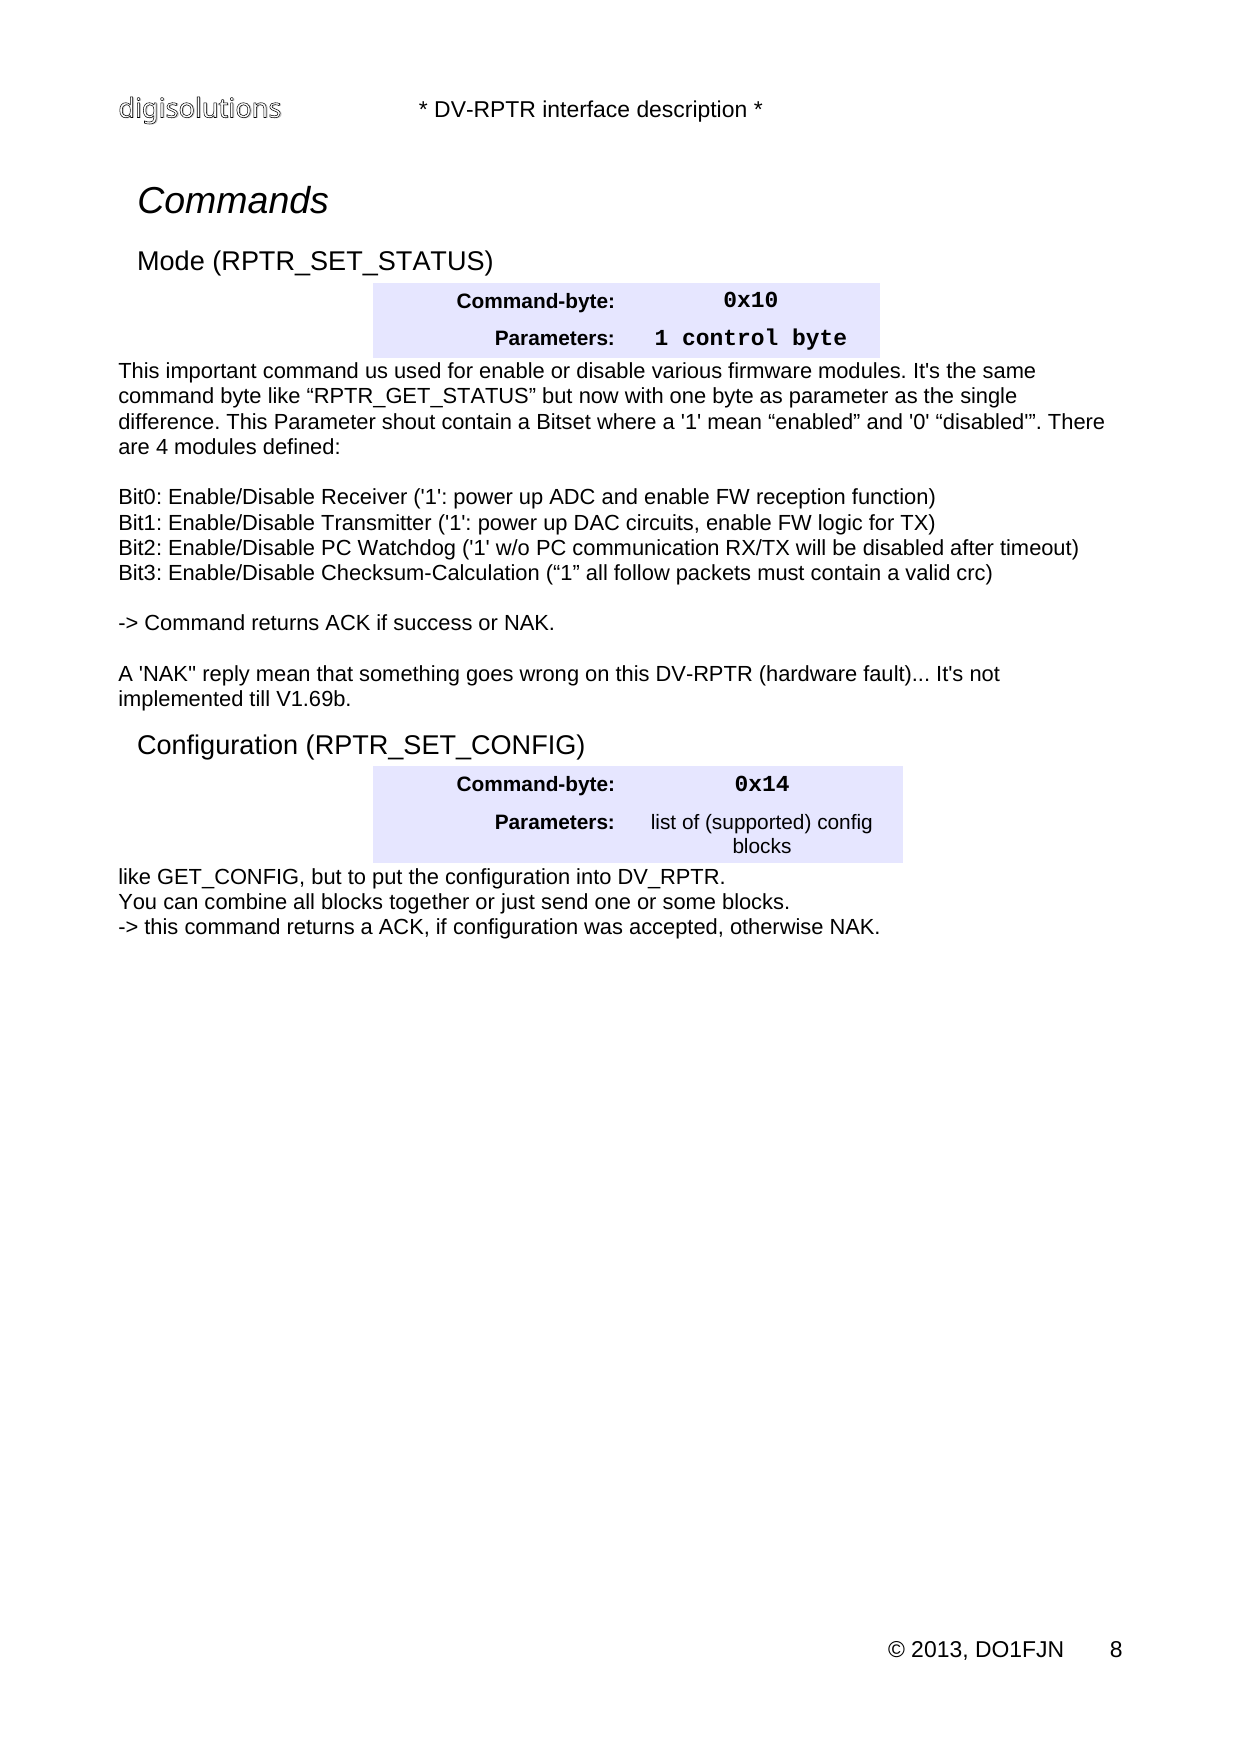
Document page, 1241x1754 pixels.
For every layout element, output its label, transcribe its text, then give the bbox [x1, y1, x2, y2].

text -> this command returns a ACK, if configuration was accepted, otherwise NAK. [118, 914, 1122, 939]
subtitle Configuration (RPTR_SET_CONFIG) [137, 729, 1122, 760]
text like GET_CONFIG, but to put the configuration into DV_RPTR. [118, 863, 1122, 889]
table_cell list of (supported) config blocks [621, 804, 903, 863]
subtitle Mode (RPTR_SET_STATUS) [137, 245, 1122, 277]
text Bit2: Enable/Disable PC Watchdog ('1' w/o PC communication RX/TX will be disabled after timeout) [118, 534, 1122, 560]
text Bit1: Enable/Disable Transmitter ('1': power up DAC circuits, enable FW logic for TX) [118, 509, 1122, 534]
table_cell Parameters: [373, 804, 621, 863]
text -> Command returns ACK if success or NAK. [118, 610, 1122, 635]
text You can combine all blocks together or just send one or some blocks. [118, 889, 1122, 914]
table_cell Parameters: [373, 320, 621, 358]
text Bit0: Enable/Disable Receiver ('1': power up ADC and enable FW reception function) [118, 484, 1122, 509]
table_header Command-byte: [373, 283, 621, 320]
table_header 0x14 [621, 766, 903, 804]
subtitle Commands [137, 178, 1122, 222]
text Bit3: Enable/Disable Checksum-Calculation (“1” all follow packets must contain a valid crc) [118, 560, 1122, 585]
text This important command us used for enable or disable various firmware modules. It's the same command byte like “RPTR_GET_STATUS” but now with one byte as parameter as the single difference. This Parameter shout contain a Bitset where a '1' mean “enabled” and '0' “disabled'”. There are 4 modules defined: [118, 358, 1122, 459]
table_header 0x10 [621, 283, 880, 320]
table_header Command-byte: [373, 766, 621, 804]
table_cell 1 control byte [621, 320, 880, 358]
text A 'NAK'' reply mean that something goes wrong on this DV-RPTR (hardware fault)... It's not implemented till V1.69b. [118, 661, 1122, 711]
